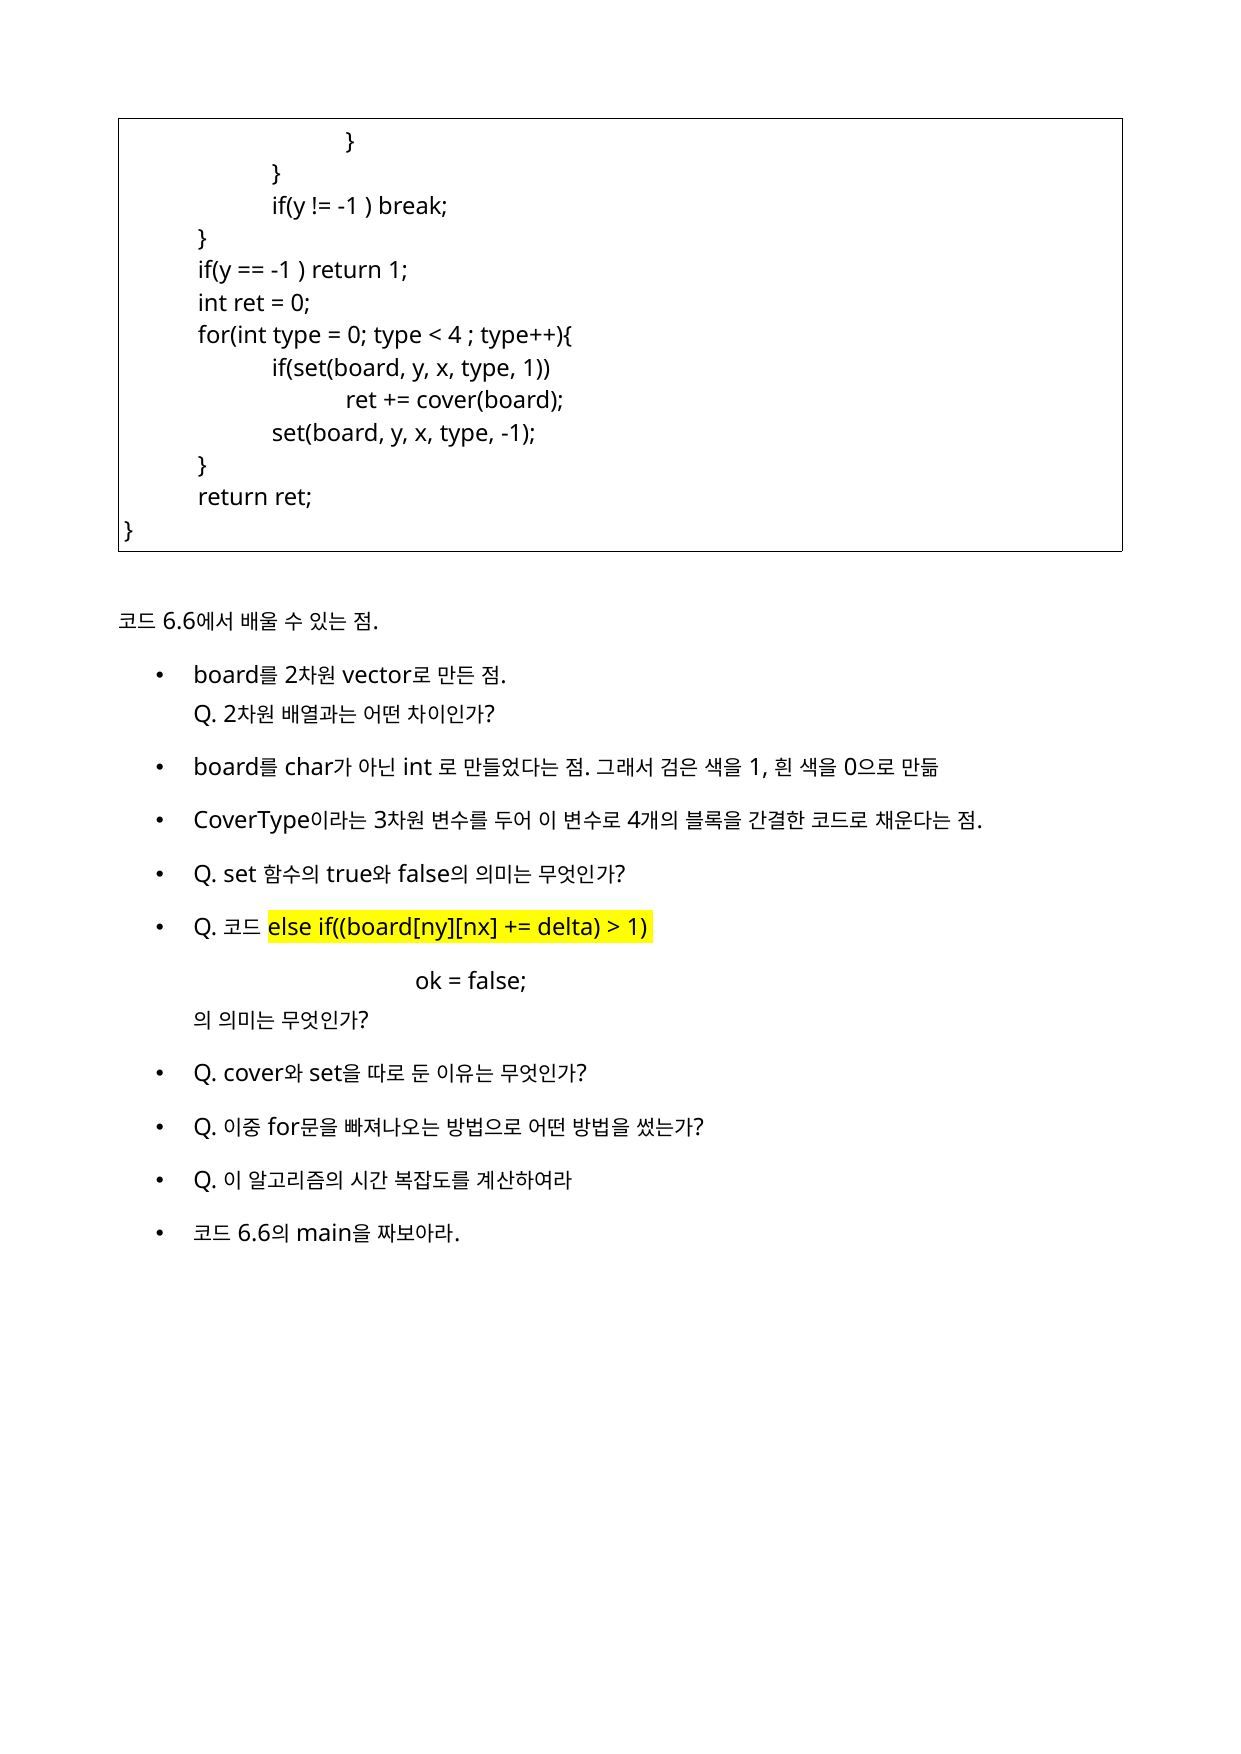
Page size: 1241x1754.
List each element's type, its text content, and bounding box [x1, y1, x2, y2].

list ok = false; 의 의미는 무엇인가? [156, 964, 1122, 1035]
table_header } } if(y != -1 ) break; } if(y == -1 ) return 1; int ret = 0; for(int type = 0; type < 4 ; type++){ if(set(board, y, x, type, 1)) ret += cover(board); set(board, y, x, type, -1); } return ret; } [119, 119, 1122, 551]
text 코드 6.6에서 배울 수 있는 점. [118, 604, 1122, 637]
list Q. cover와 set을 따로 둔 이유는 무엇인가? [156, 1056, 1122, 1088]
list Q. set 함수의 true와 false의 의미는 무엇인가? [156, 857, 1122, 889]
list Q. 이 알고리즘의 시간 복잡도를 계산하여라 [156, 1163, 1122, 1195]
list 코드 6.6의 main을 짜보아라. [156, 1216, 1122, 1249]
list board를 2차원 vector로 만든 점. Q. 2차원 배열과는 어떤 차이인가? [156, 658, 1122, 729]
list board를 char가 아닌 int 로 만들었다는 점. 그래서 검은 색을 1, 흰 색을 0으로 만듦 [156, 750, 1122, 782]
list Q. 이중 for문을 빠져나오는 방법으로 어떤 방법을 썼는가? [156, 1109, 1122, 1142]
list Q. 코드 else if((board[ny][nx] += delta) > 1) [156, 910, 1122, 943]
list CoverType이라는 3차원 변수를 두어 이 변수로 4개의 블록을 간결한 코드로 채운다는 점. [156, 803, 1122, 836]
